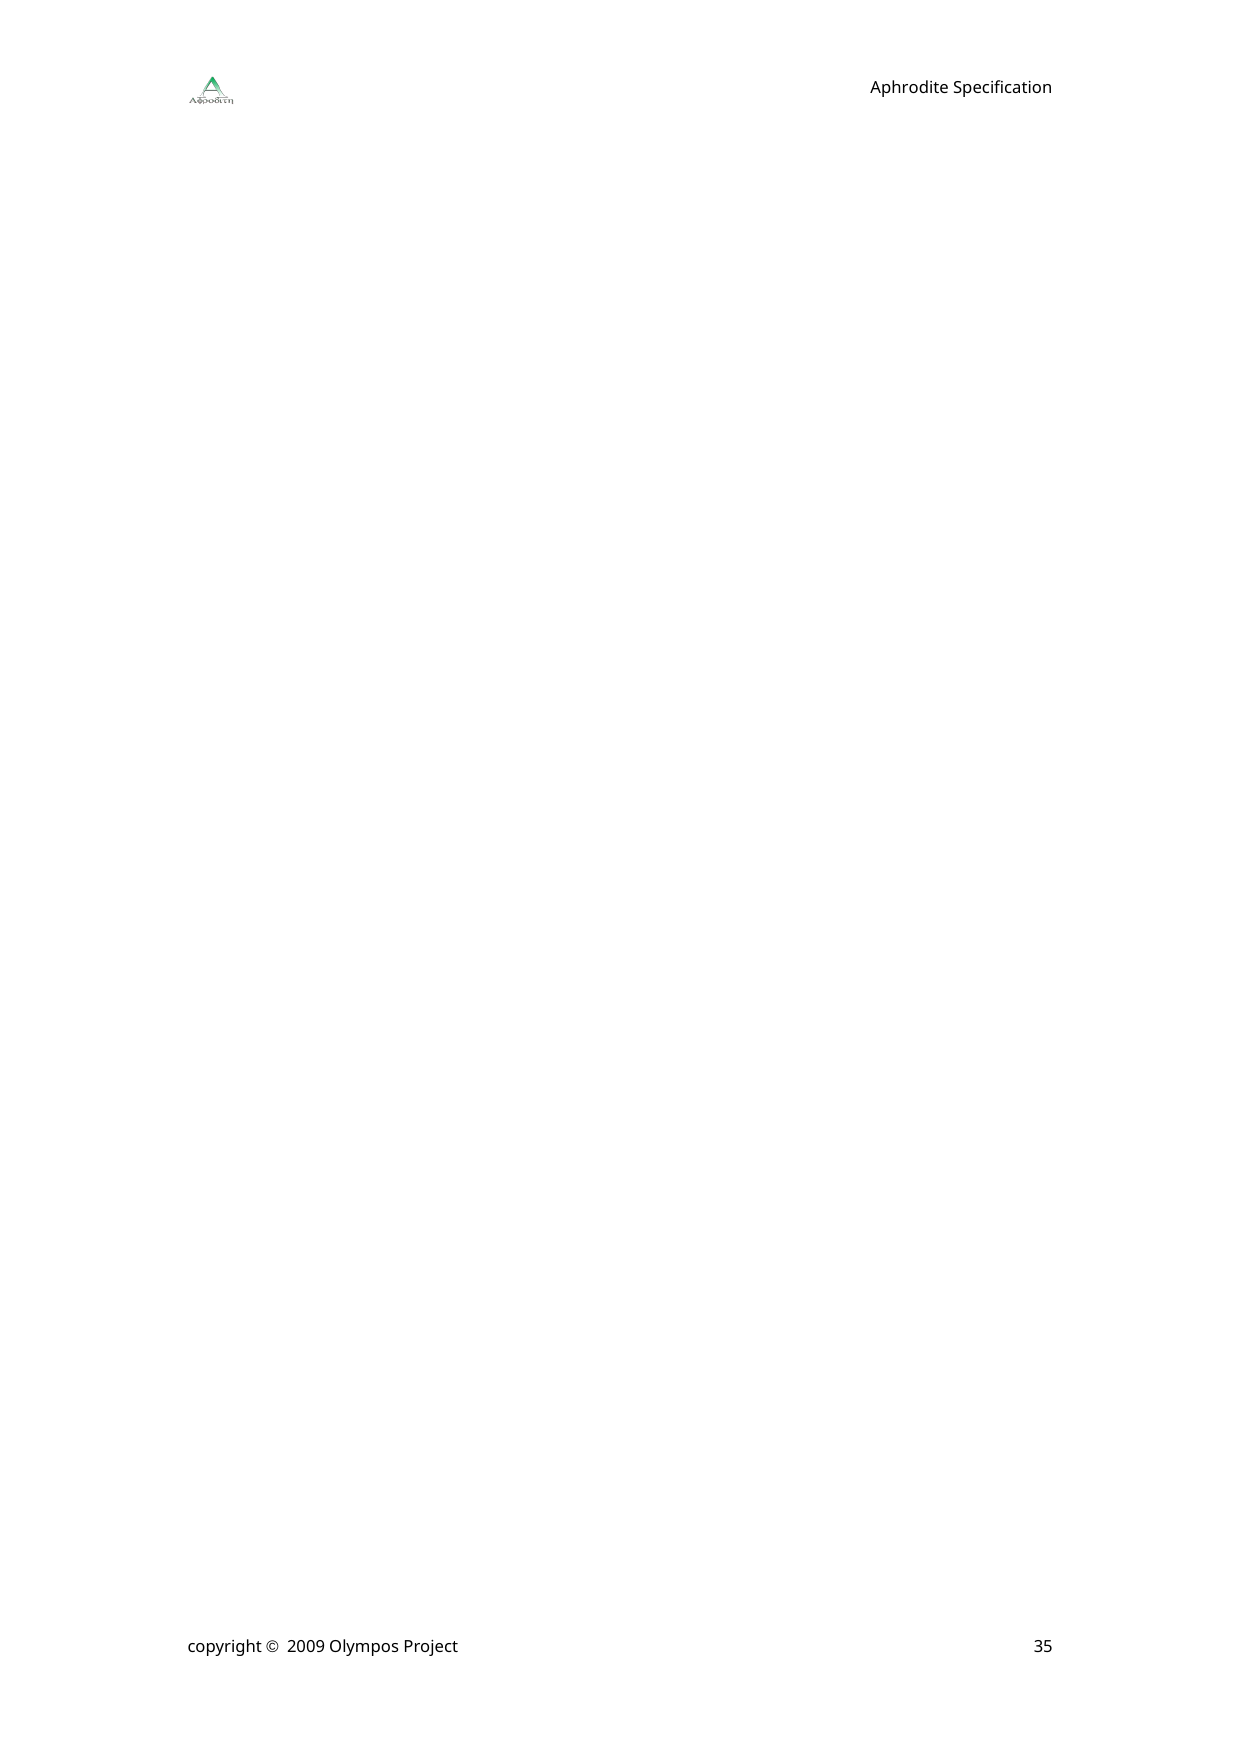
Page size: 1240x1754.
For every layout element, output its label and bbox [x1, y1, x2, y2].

picture [188, 76, 235, 105]
